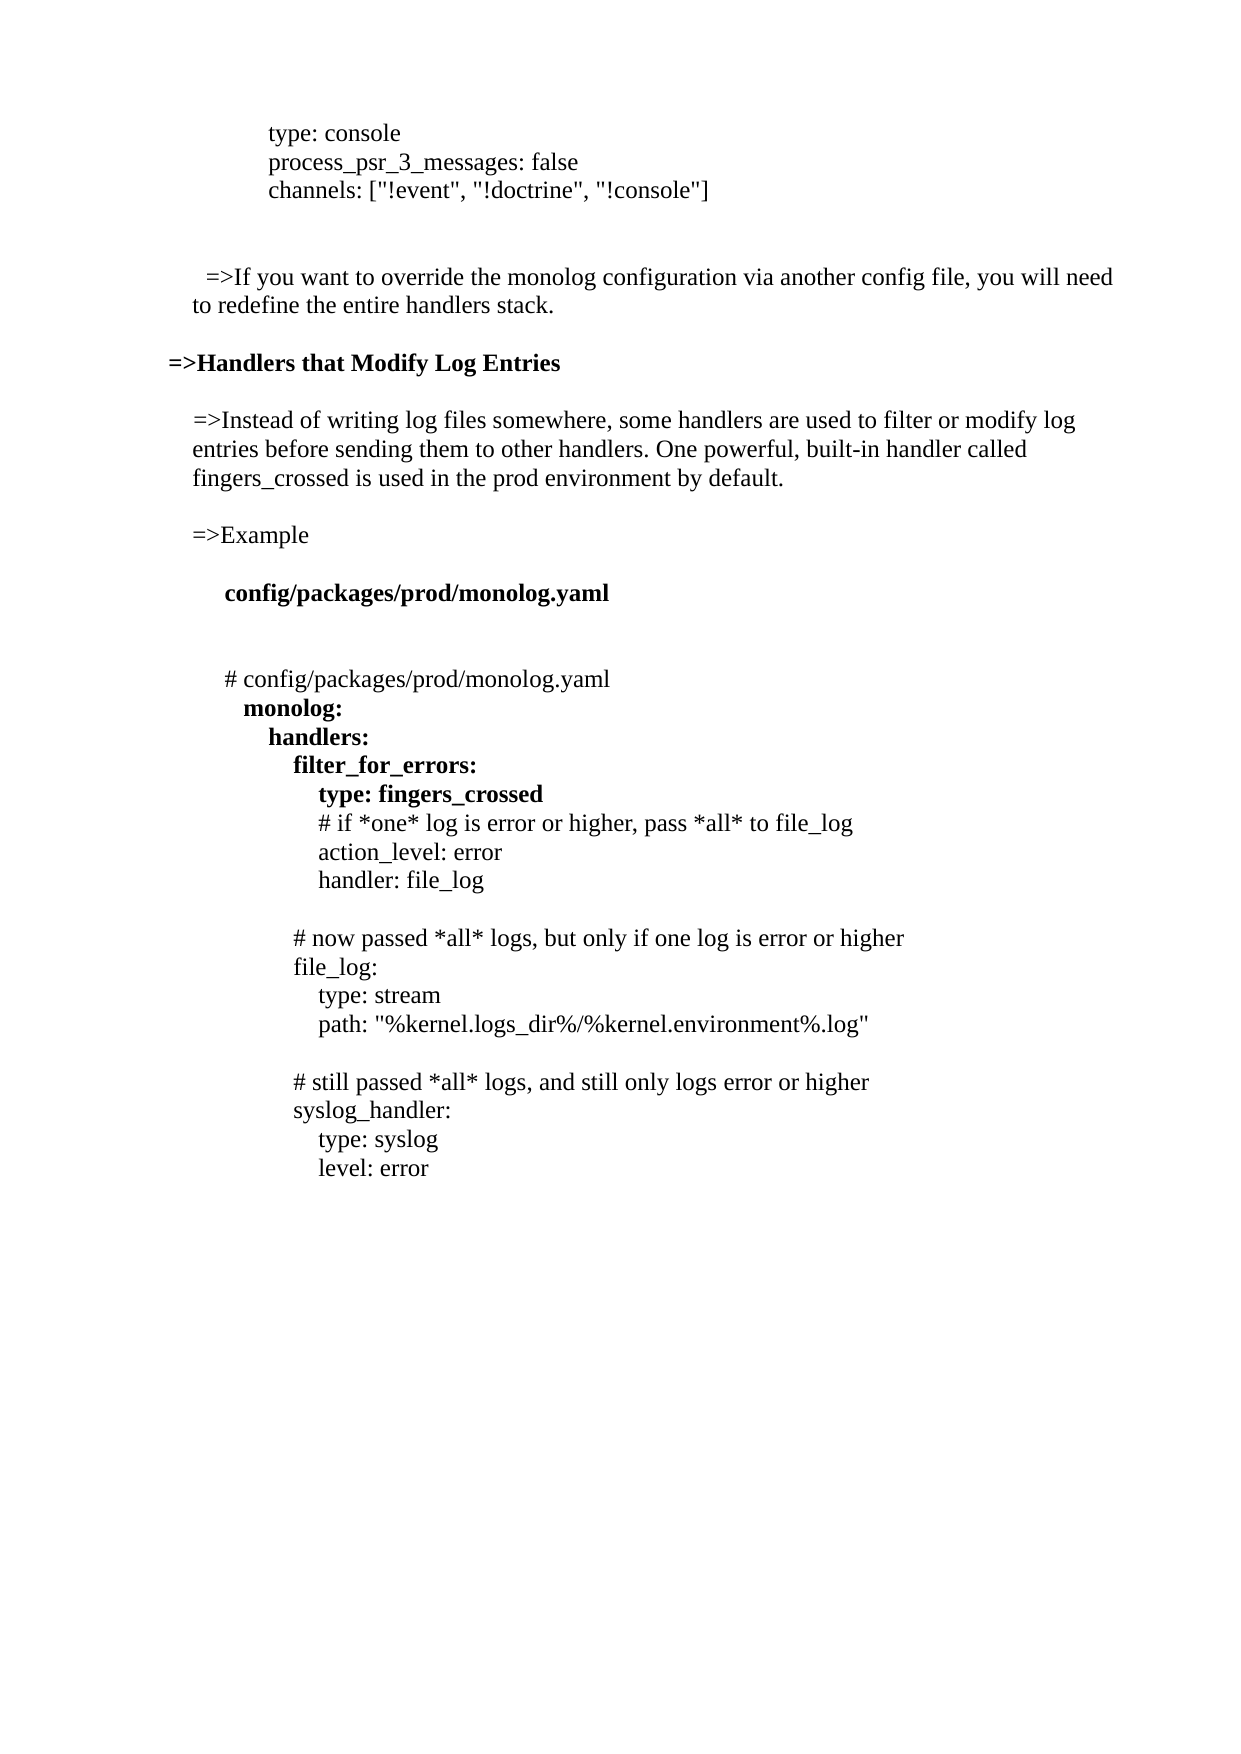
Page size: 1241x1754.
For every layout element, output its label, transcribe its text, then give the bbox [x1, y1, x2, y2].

text # config/packages/prod/monolog.yaml [118, 664, 1122, 693]
text type: fingers_crossed [118, 779, 1122, 808]
text handler: file_log [118, 866, 1122, 894]
text =>If you want to override the monolog configuration via another config file, you will need to redefine the entire handlers stack. [118, 262, 1122, 319]
text action_level: error [118, 837, 1122, 866]
text type: syslog [118, 1124, 1122, 1153]
text process_psr_3_messages: false [118, 147, 1122, 176]
text # if *one* log is error or higher, pass *all* to file_log [118, 808, 1122, 837]
text file_log: [118, 952, 1122, 981]
text channels: ["!event", "!doctrine", "!console"] [118, 176, 1122, 204]
text =>Handlers that Modify Log Entries [118, 348, 1122, 377]
text type: stream [118, 981, 1122, 1009]
text handlers: [118, 722, 1122, 751]
text filter_for_errors: [118, 751, 1122, 779]
text syslog_handler: [118, 1096, 1122, 1124]
text monolog: [118, 693, 1122, 722]
text path: "%kernel.logs_dir%/%kernel.environment%.log" [118, 1009, 1122, 1038]
text # now passed *all* logs, but only if one log is error or higher [118, 923, 1122, 952]
text =>Instead of writing log files somewhere, some handlers are used to filter or modify log entries before sending them to other handlers. One powerful, built-in handler called fingers_crossed is used in the prod environment by default. [118, 406, 1122, 492]
text type: console [118, 118, 1122, 147]
text =>Example [118, 521, 1122, 549]
text level: error [118, 1153, 1122, 1182]
text config/packages/prod/monolog.yaml [118, 578, 1122, 607]
text # still passed *all* logs, and still only logs error or higher [118, 1067, 1122, 1096]
